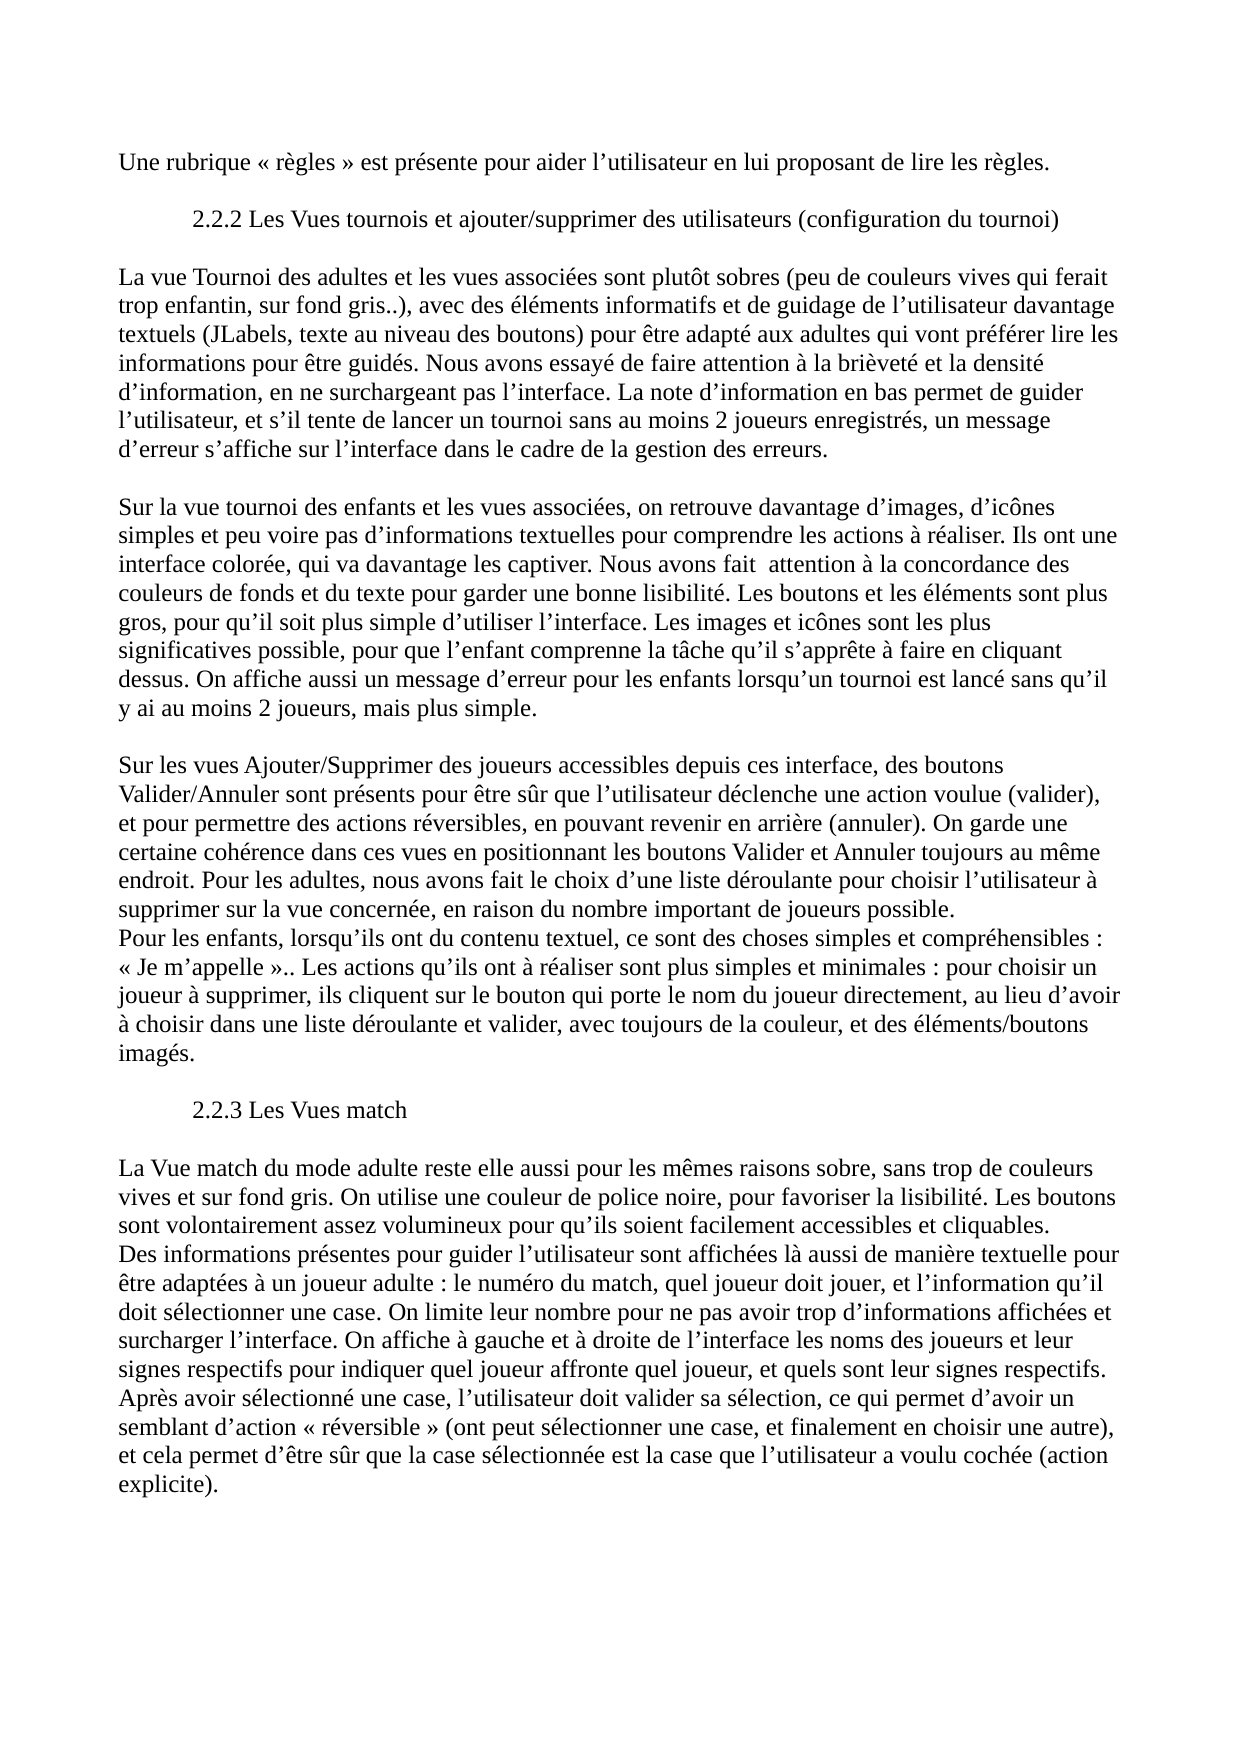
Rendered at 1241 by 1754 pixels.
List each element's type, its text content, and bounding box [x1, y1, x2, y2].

text Sur la vue tournoi des enfants et les vues associées, on retrouve davantage d’images, d’icônes simples et peu voire pas d’informations textuelles pour comprendre les actions à réaliser. Ils ont une interface colorée, qui va davantage les captiver. Nous avons fait attention à la concordance des couleurs de fonds et du texte pour garder une bonne lisibilité. Les boutons et les éléments sont plus gros, pour qu’il soit plus simple d’utiliser l’interface. Les images et icônes sont les plus significatives possible, pour que l’enfant comprenne la tâche qu’il s’apprête à faire en cliquant dessus. On affiche aussi un message d’erreur pour les enfants lorsqu’un tournoi est lancé sans qu’il y ai au moins 2 joueurs, mais plus simple. [118, 492, 1122, 722]
text 2.2.3 Les Vues match [118, 1096, 1122, 1124]
text Une rubrique « règles » est présente pour aider l’utilisateur en lui proposant de lire les règles. [118, 147, 1122, 176]
text Sur les vues Ajouter/Supprimer des joueurs accessibles depuis ces interface, des boutons Valider/Annuler sont présents pour être sûr que l’utilisateur déclenche une action voulue (valider), et pour permettre des actions réversibles, en pouvant revenir en arrière (annuler). On garde une certaine cohérence dans ces vues en positionnant les boutons Valider et Annuler toujours au même endroit. Pour les adultes, nous avons fait le choix d’une liste déroulante pour choisir l’utilisateur à supprimer sur la vue concernée, en raison du nombre important de joueurs possible. [118, 751, 1122, 923]
text La vue Tournoi des adultes et les vues associées sont plutôt sobres (peu de couleurs vives qui ferait trop enfantin, sur fond gris..), avec des éléments informatifs et de guidage de l’utilisateur davantage textuels (JLabels, texte au niveau des boutons) pour être adapté aux adultes qui vont préférer lire les informations pour être guidés. Nous avons essayé de faire attention à la brièveté et la densité d’information, en ne surchargeant pas l’interface. La note d’information en bas permet de guider l’utilisateur, et s’il tente de lancer un tournoi sans au moins 2 joueurs enregistrés, un message d’erreur s’affiche sur l’interface dans le cadre de la gestion des erreurs. [118, 262, 1122, 463]
text Des informations présentes pour guider l’utilisateur sont affichées là aussi de manière textuelle pour être adaptées à un joueur adulte : le numéro du match, quel joueur doit jouer, et l’information qu’il doit sélectionner une case. On limite leur nombre pour ne pas avoir trop d’informations affichées et surcharger l’interface. On affiche à gauche et à droite de l’interface les noms des joueurs et leur signes respectifs pour indiquer quel joueur affronte quel joueur, et quels sont leur signes respectifs. [118, 1239, 1122, 1383]
text Après avoir sélectionné une case, l’utilisateur doit valider sa sélection, ce qui permet d’avoir un semblant d’action « réversible » (ont peut sélectionner une case, et finalement en choisir une autre), et cela permet d’être sûr que la case sélectionnée est la case que l’utilisateur a voulu cochée (action explicite). [118, 1383, 1122, 1498]
text La Vue match du mode adulte reste elle aussi pour les mêmes raisons sobre, sans trop de couleurs vives et sur fond gris. On utilise une couleur de police noire, pour favoriser la lisibilité. Les boutons sont volontairement assez volumineux pour qu’ils soient facilement accessibles et cliquables. [118, 1153, 1122, 1239]
text 2.2.2 Les Vues tournois et ajouter/supprimer des utilisateurs (configuration du tournoi) [118, 204, 1122, 233]
text Pour les enfants, lorsqu’ils ont du contenu textuel, ce sont des choses simples et compréhensibles : « Je m’appelle ».. Les actions qu’ils ont à réaliser sont plus simples et minimales : pour choisir un joueur à supprimer, ils cliquent sur le bouton qui porte le nom du joueur directement, au lieu d’avoir à choisir dans une liste déroulante et valider, avec toujours de la couleur, et des éléments/boutons imagés. [118, 923, 1122, 1067]
